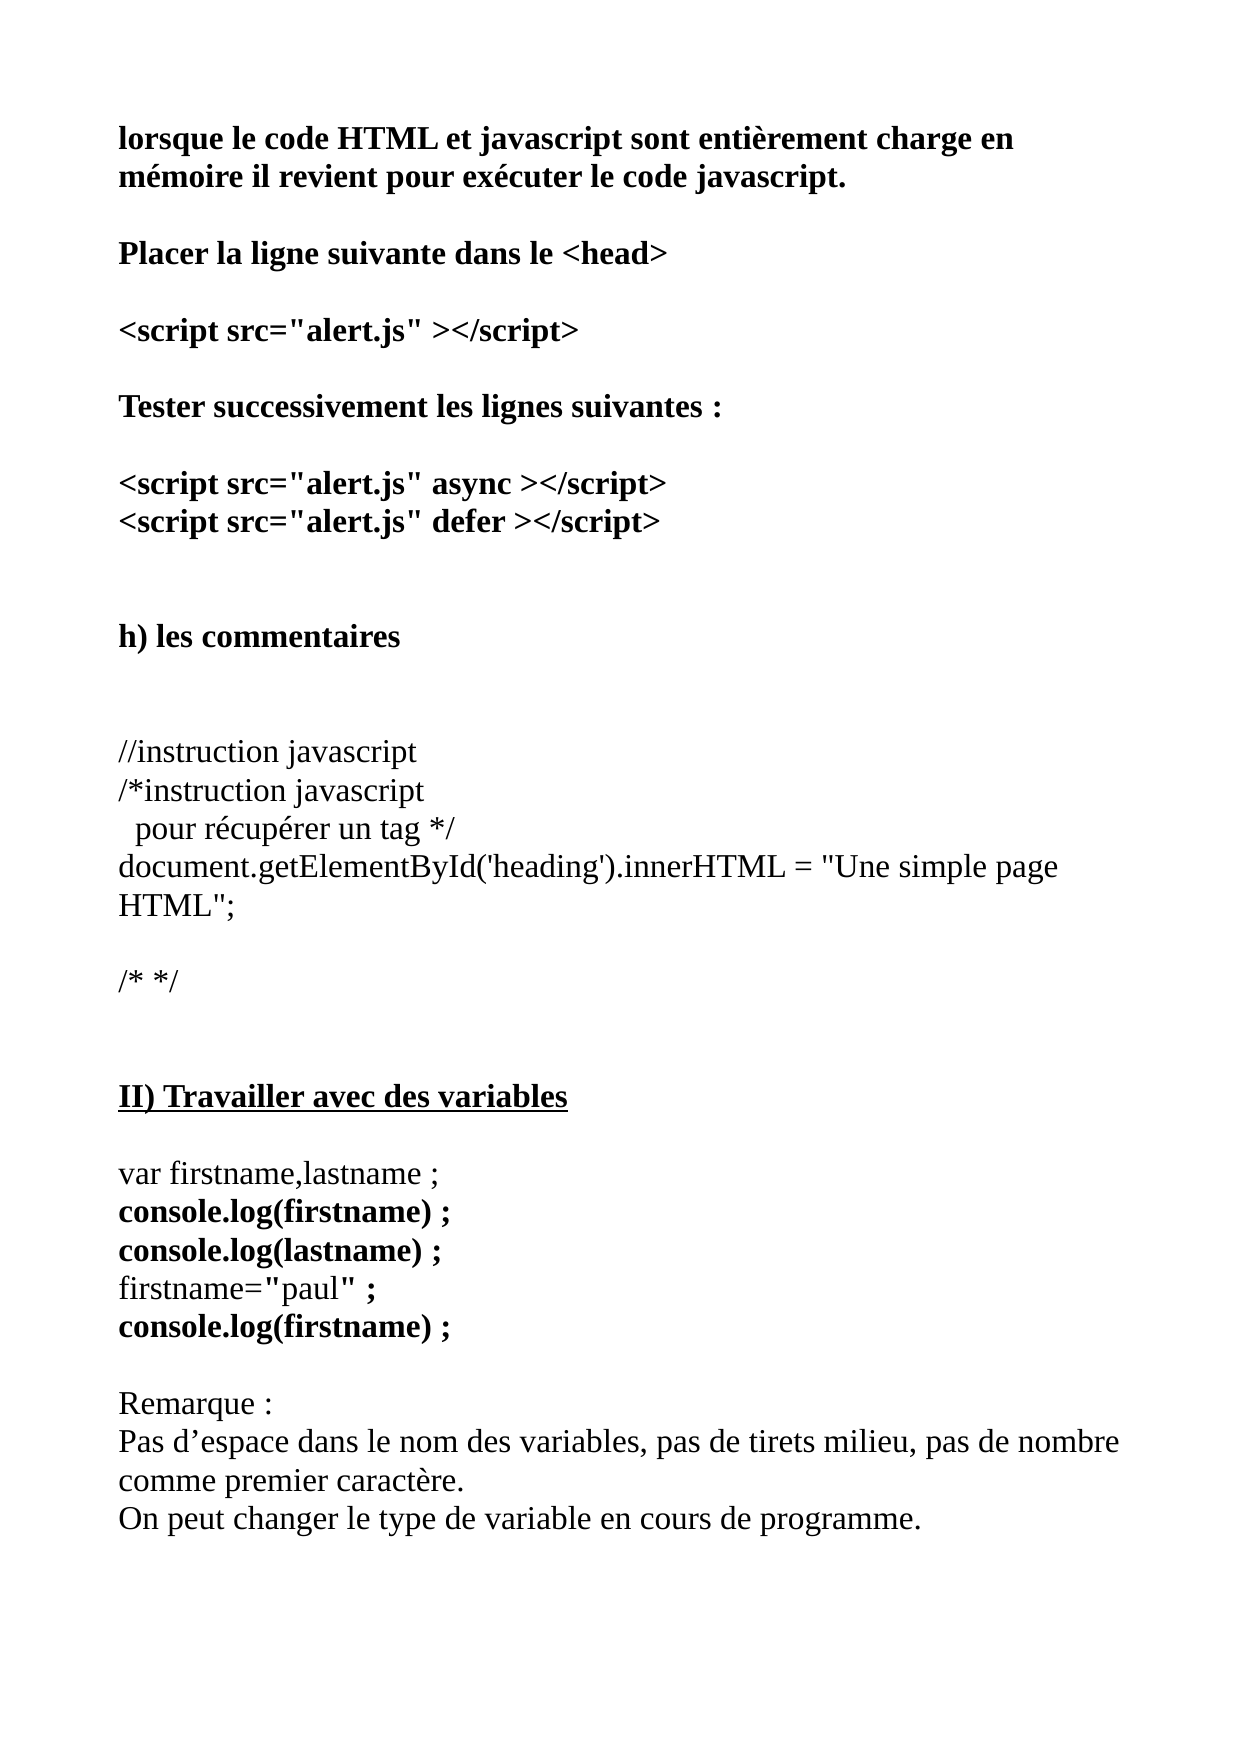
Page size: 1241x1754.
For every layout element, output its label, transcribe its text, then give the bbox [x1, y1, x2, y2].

text Tester successivement les lignes suivantes : [118, 386, 1122, 425]
text <script src="alert.js" defer ></script> [118, 501, 1122, 540]
text /*instruction javascript [118, 770, 1122, 808]
text h) les commentaires [118, 616, 1122, 655]
text firstname="paul" ; [118, 1268, 1122, 1306]
text <script src="alert.js" async ></script> [118, 463, 1122, 501]
text console.log(firstname) ; [118, 1306, 1122, 1345]
text console.log(lastname) ; [118, 1230, 1122, 1268]
text document.getElementById('heading').innerHTML = "Une simple page HTML"; [118, 846, 1122, 923]
text II) Travailler avec des variables [118, 1076, 1122, 1115]
text Placer la ligne suivante dans le <head> [118, 233, 1122, 271]
text pour récupérer un tag */ [118, 808, 1122, 846]
text lorsque le code HTML et javascript sont entièrement charge en mémoire il revient pour exécuter le code javascript. [118, 118, 1122, 195]
text var firstname,lastname ; [118, 1153, 1122, 1191]
text //instruction javascript [118, 731, 1122, 770]
text Remarque : [118, 1383, 1122, 1421]
text On peut changer le type de variable en cours de programme. [118, 1498, 1122, 1536]
text <script src="alert.js" ></script> [118, 310, 1122, 348]
text Pas d’espace dans le nom des variables, pas de tirets milieu, pas de nombre comme premier caractère. [118, 1421, 1122, 1498]
text /* */ [118, 961, 1122, 1000]
text console.log(firstname) ; [118, 1191, 1122, 1230]
